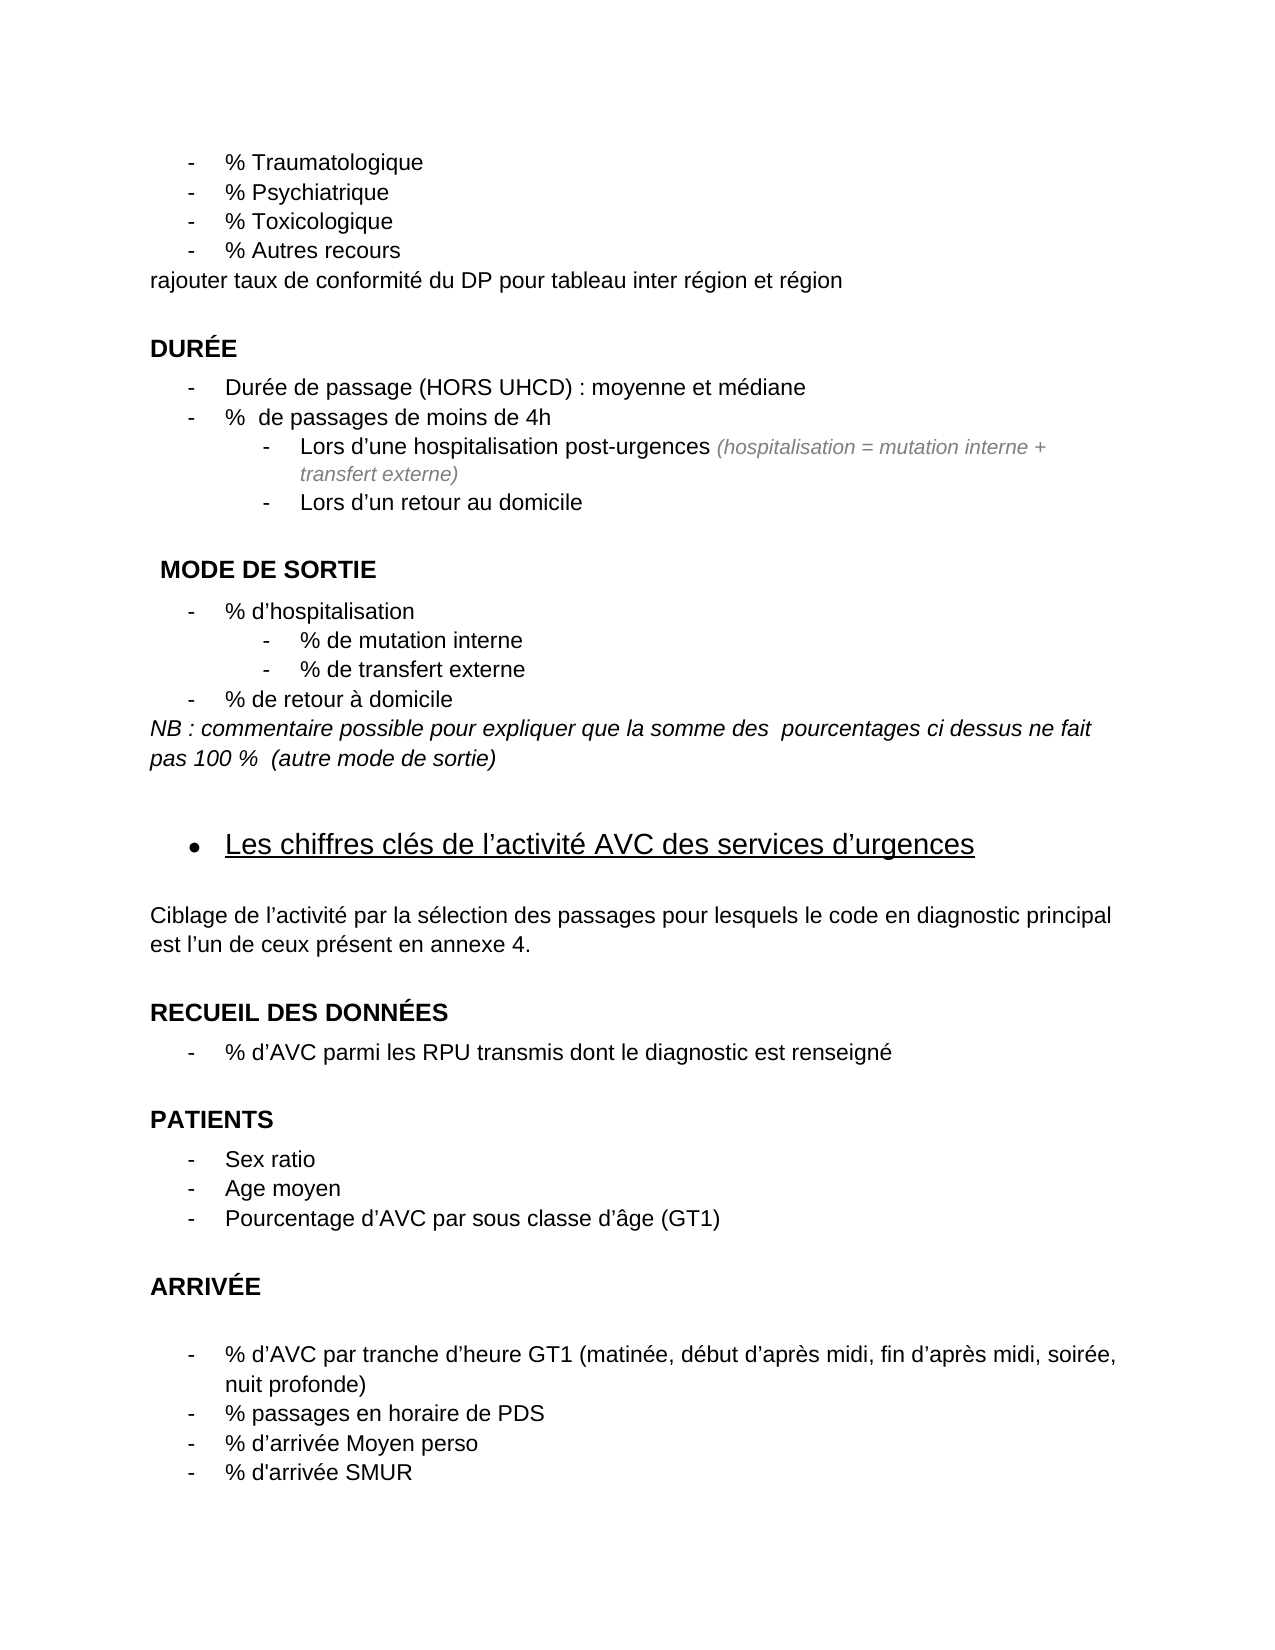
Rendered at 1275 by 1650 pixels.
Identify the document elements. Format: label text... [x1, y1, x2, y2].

list Age moyen [187, 1176, 1125, 1202]
list % d’AVC par tranche d’heure GT1 (matinée, début d’après midi, fin d’après midi, soirée, nuit profonde) [187, 1342, 1125, 1397]
list Durée de passage (HORS UHCD) : moyenne et médiane [187, 375, 1125, 400]
list Sex ratio [187, 1147, 1125, 1172]
list Lors d’un retour au domicile [262, 489, 1125, 515]
list Lors d’une hospitalisation post-urgences (hospitalisation = mutation interne + transfert externe) [262, 433, 1125, 486]
list % Traumatologique [187, 150, 1125, 176]
list % d’arrivée Moyen perso [187, 1430, 1125, 1456]
list % d'arrivée SMUR [187, 1459, 1125, 1485]
list % de retour à domicile [187, 686, 1125, 712]
text NB : commentaire possible pour expliquer que la somme des pourcentages ci dessus ne fait pas 100 % (autre mode de sortie) [150, 716, 1125, 771]
subtitle MODE DE SORTIE [150, 556, 1125, 584]
list Pourcentage d’AVC par sous classe d’âge (GT1) [187, 1205, 1125, 1231]
list % passages en horaire de PDS [187, 1401, 1125, 1426]
subtitle DURÉE [150, 334, 1125, 362]
subtitle PATIENTS [150, 1106, 1125, 1134]
list % de transfert externe [262, 657, 1125, 683]
list % de passages de moins de 4h [187, 404, 1125, 430]
list Les chiffres clés de l’activité AVC des services d’urgences [187, 828, 1125, 861]
subtitle ARRIVÉE [150, 1272, 1125, 1300]
list % d’AVC parmi les RPU transmis dont le diagnostic est renseigné [187, 1039, 1125, 1065]
list % de mutation interne [262, 628, 1125, 653]
list % Autres recours [187, 238, 1125, 264]
list % Psychiatrique [187, 179, 1125, 205]
text Ciblage de l’activité par la sélection des passages pour lesquels le code en diagnostic principal est l’un de ceux présent en annexe 4. [150, 903, 1125, 958]
list % d’hospitalisation [187, 598, 1125, 624]
list % Toxicologique [187, 209, 1125, 234]
text rajouter taux de conformité du DP pour tableau inter région et région [150, 267, 1125, 293]
subtitle RECUEIL DES DONNÉES [150, 999, 1125, 1027]
